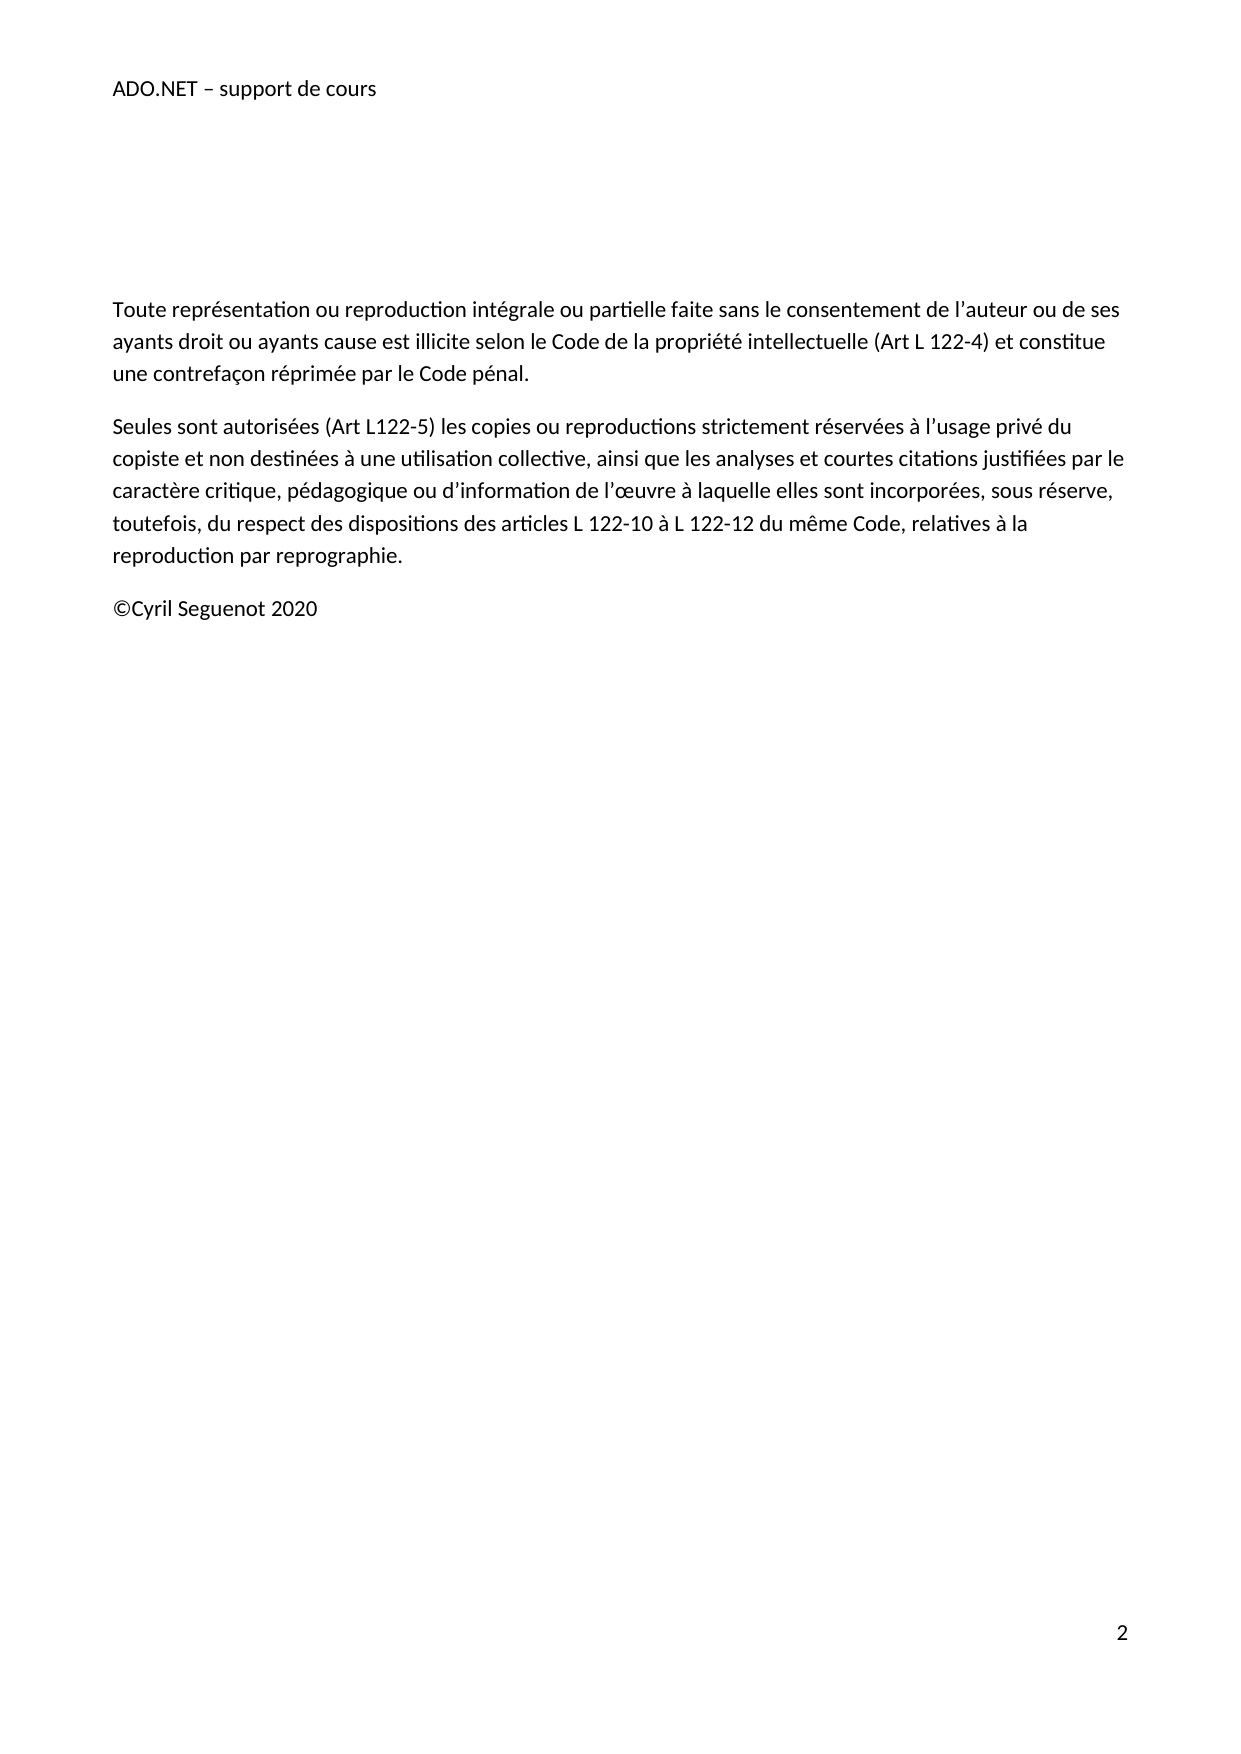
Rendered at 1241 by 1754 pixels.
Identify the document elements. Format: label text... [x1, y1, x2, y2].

text ©Cyril Seguenot 2020 [112, 594, 1128, 622]
text Seules sont autorisées (Art L122-5) les copies ou reproductions strictement réservées à l’usage privé du copiste et non destinées à une utilisation collective, ainsi que les analyses et courtes citations justifiées par le caractère critique, pédagogique ou d’information de l’œuvre à laquelle elles sont incorporées, sous réserve, toutefois, du respect des dispositions des articles L 122-10 à L 122-12 du même Code, relatives à la reproduction par reprographie. [112, 412, 1128, 569]
text Toute représentation ou reproduction intégrale ou partielle faite sans le consentement de l’auteur ou de ses ayants droit ou ayants cause est illicite selon le Code de la propriété intellectuelle (Art L 122-4) et constitue une contrefaçon réprimée par le Code pénal. [112, 295, 1128, 387]
